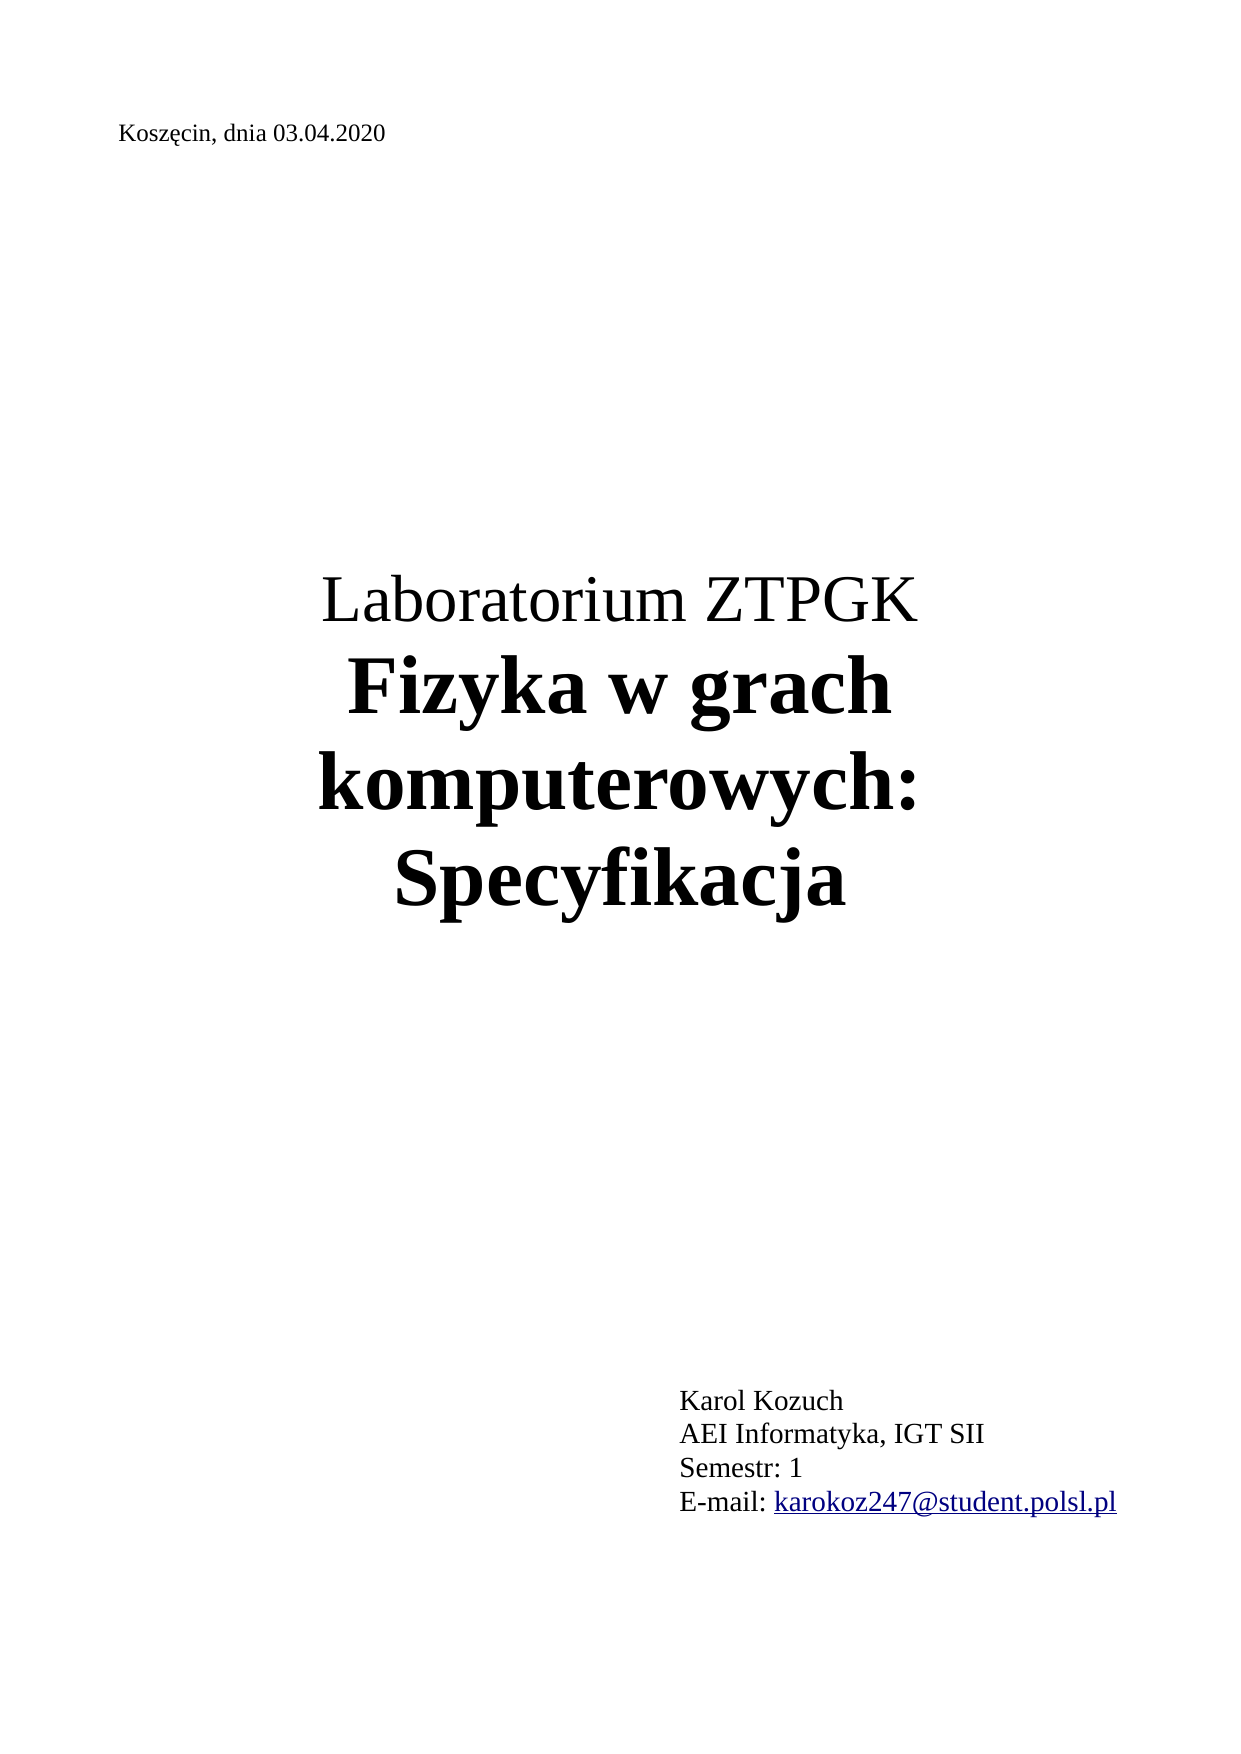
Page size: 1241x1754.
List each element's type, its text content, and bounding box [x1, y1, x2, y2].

text Laboratorium ZTPGK [118, 559, 1122, 636]
text Koszęcin, dnia 03.04.2020 [118, 118, 1122, 147]
text Semestr: 1 E-mail: karokoz247@student.polsl.pl [118, 1450, 1122, 1517]
text AEI Informatyka, IGT SII [118, 1417, 1122, 1450]
text Karol Kozuch [118, 1383, 1122, 1417]
text Fizyka w grach komputerowych: Specyfikacja [118, 636, 1122, 923]
